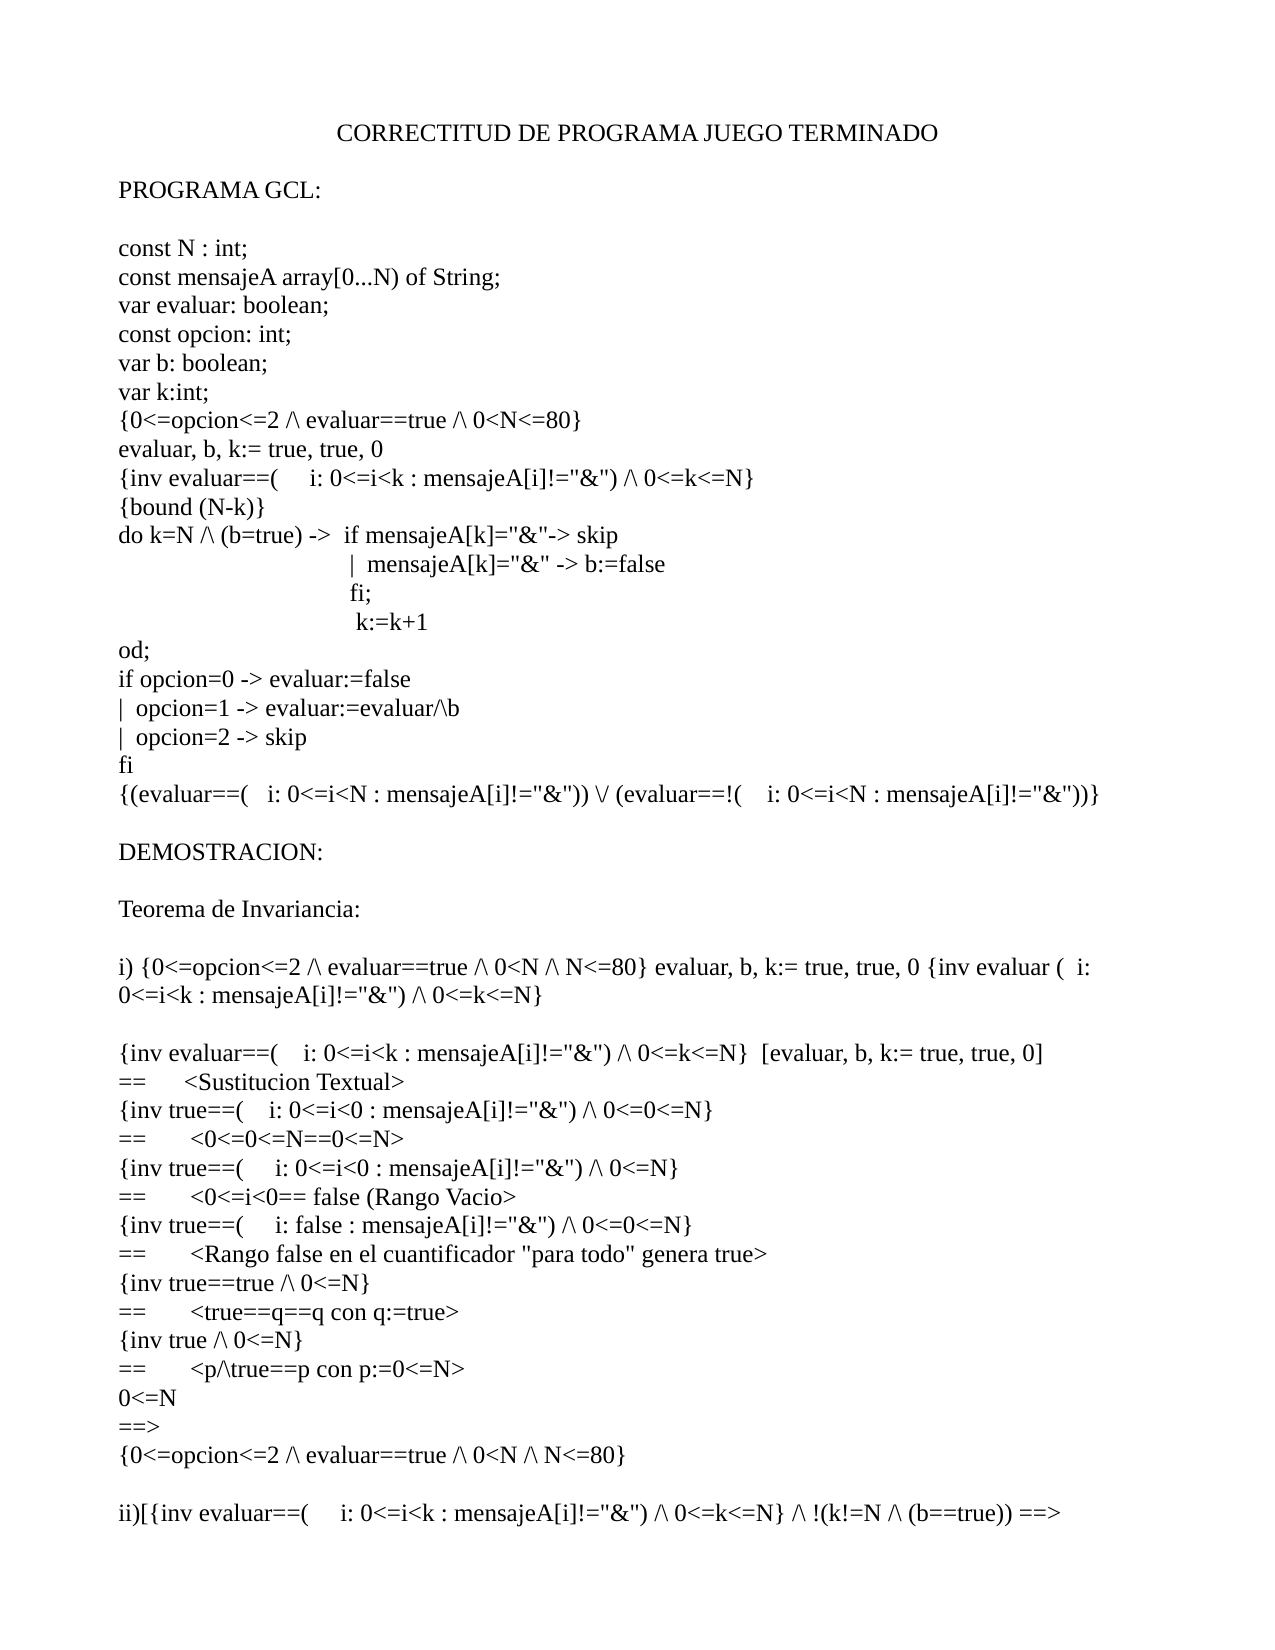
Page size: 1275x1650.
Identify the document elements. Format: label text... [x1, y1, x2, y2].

text DEMOSTRACION: [118, 837, 1157, 866]
text var b: boolean; [118, 348, 1157, 377]
text == <p/\true==p con p:=0<=N> [118, 1354, 1157, 1383]
text CORRECTITUD DE PROGRAMA JUEGO TERMINADO [118, 118, 1157, 147]
text const mensajeA array[0...N) of String; [118, 262, 1157, 291]
text ==> [118, 1412, 1157, 1441]
text if opcion=0 -> evaluar:=false [118, 664, 1157, 693]
text {inv true==( i: false : mensajeA[i]!="&") /\ 0<=0<=N} [118, 1211, 1157, 1239]
text Teorema de Invariancia: [118, 894, 1157, 923]
text k:=k+1 [118, 607, 1157, 636]
text {inv true==true /\ 0<=N} [118, 1268, 1157, 1297]
text od; [118, 636, 1157, 664]
text {inv evaluar==( i: 0<=i<k : mensajeA[i]!="&") /\ 0<=k<=N} [118, 463, 1157, 492]
text == <Rango false en el cuantificador "para todo" genera true> [118, 1239, 1157, 1268]
text == <0<=0<=N==0<=N> [118, 1124, 1157, 1153]
text var evaluar: boolean; [118, 291, 1157, 319]
text const N : int; [118, 233, 1157, 262]
text do k=N /\ (b=true) -> if mensajeA[k]="&"-> skip [118, 521, 1157, 549]
text == <0<=i<0== false (Rango Vacio> [118, 1182, 1157, 1211]
text {0<=opcion<=2 /\ evaluar==true /\ 0<N<=80} [118, 406, 1157, 434]
text var k:int; [118, 377, 1157, 406]
text {bound (N-k)} [118, 492, 1157, 521]
text 0<=N [118, 1383, 1157, 1412]
text == <Sustitucion Textual> [118, 1067, 1157, 1096]
text fi; [118, 578, 1157, 607]
text | mensajeA[k]="&" -> b:=false [118, 549, 1157, 578]
text {inv true /\ 0<=N} [118, 1326, 1157, 1354]
text == <true==q==q con q:=true> [118, 1297, 1157, 1326]
text const opcion: int; [118, 319, 1157, 348]
text {0<=opcion<=2 /\ evaluar==true /\ 0<N /\ N<=80} [118, 1441, 1157, 1469]
text PROGRAMA GCL: [118, 176, 1157, 204]
text {inv true==( i: 0<=i<0 : mensajeA[i]!="&") /\ 0<=0<=N} [118, 1096, 1157, 1124]
text | opcion=2 -> skip [118, 722, 1157, 751]
text {inv evaluar==( i: 0<=i<k : mensajeA[i]!="&") /\ 0<=k<=N} [evaluar, b, k:= true, true, 0] [118, 1038, 1157, 1067]
text ii)[{inv evaluar==( i: 0<=i<k : mensajeA[i]!="&") /\ 0<=k<=N} /\ !(k!=N /\ (b==true)) ==> [118, 1498, 1157, 1527]
text | opcion=1 -> evaluar:=evaluar/\b [118, 693, 1157, 722]
text fi [118, 751, 1157, 779]
text i) {0<=opcion<=2 /\ evaluar==true /\ 0<N /\ N<=80} evaluar, b, k:= true, true, 0 {inv evaluar ( i: 0<=i<k : mensajeA[i]!="&") /\ 0<=k<=N} [118, 952, 1157, 1009]
text evaluar, b, k:= true, true, 0 [118, 434, 1157, 463]
text {(evaluar==( i: 0<=i<N : mensajeA[i]!="&")) \/ (evaluar==!( i: 0<=i<N : mensajeA[i]!="&"))} [118, 779, 1157, 808]
text {inv true==( i: 0<=i<0 : mensajeA[i]!="&") /\ 0<=N} [118, 1153, 1157, 1182]
